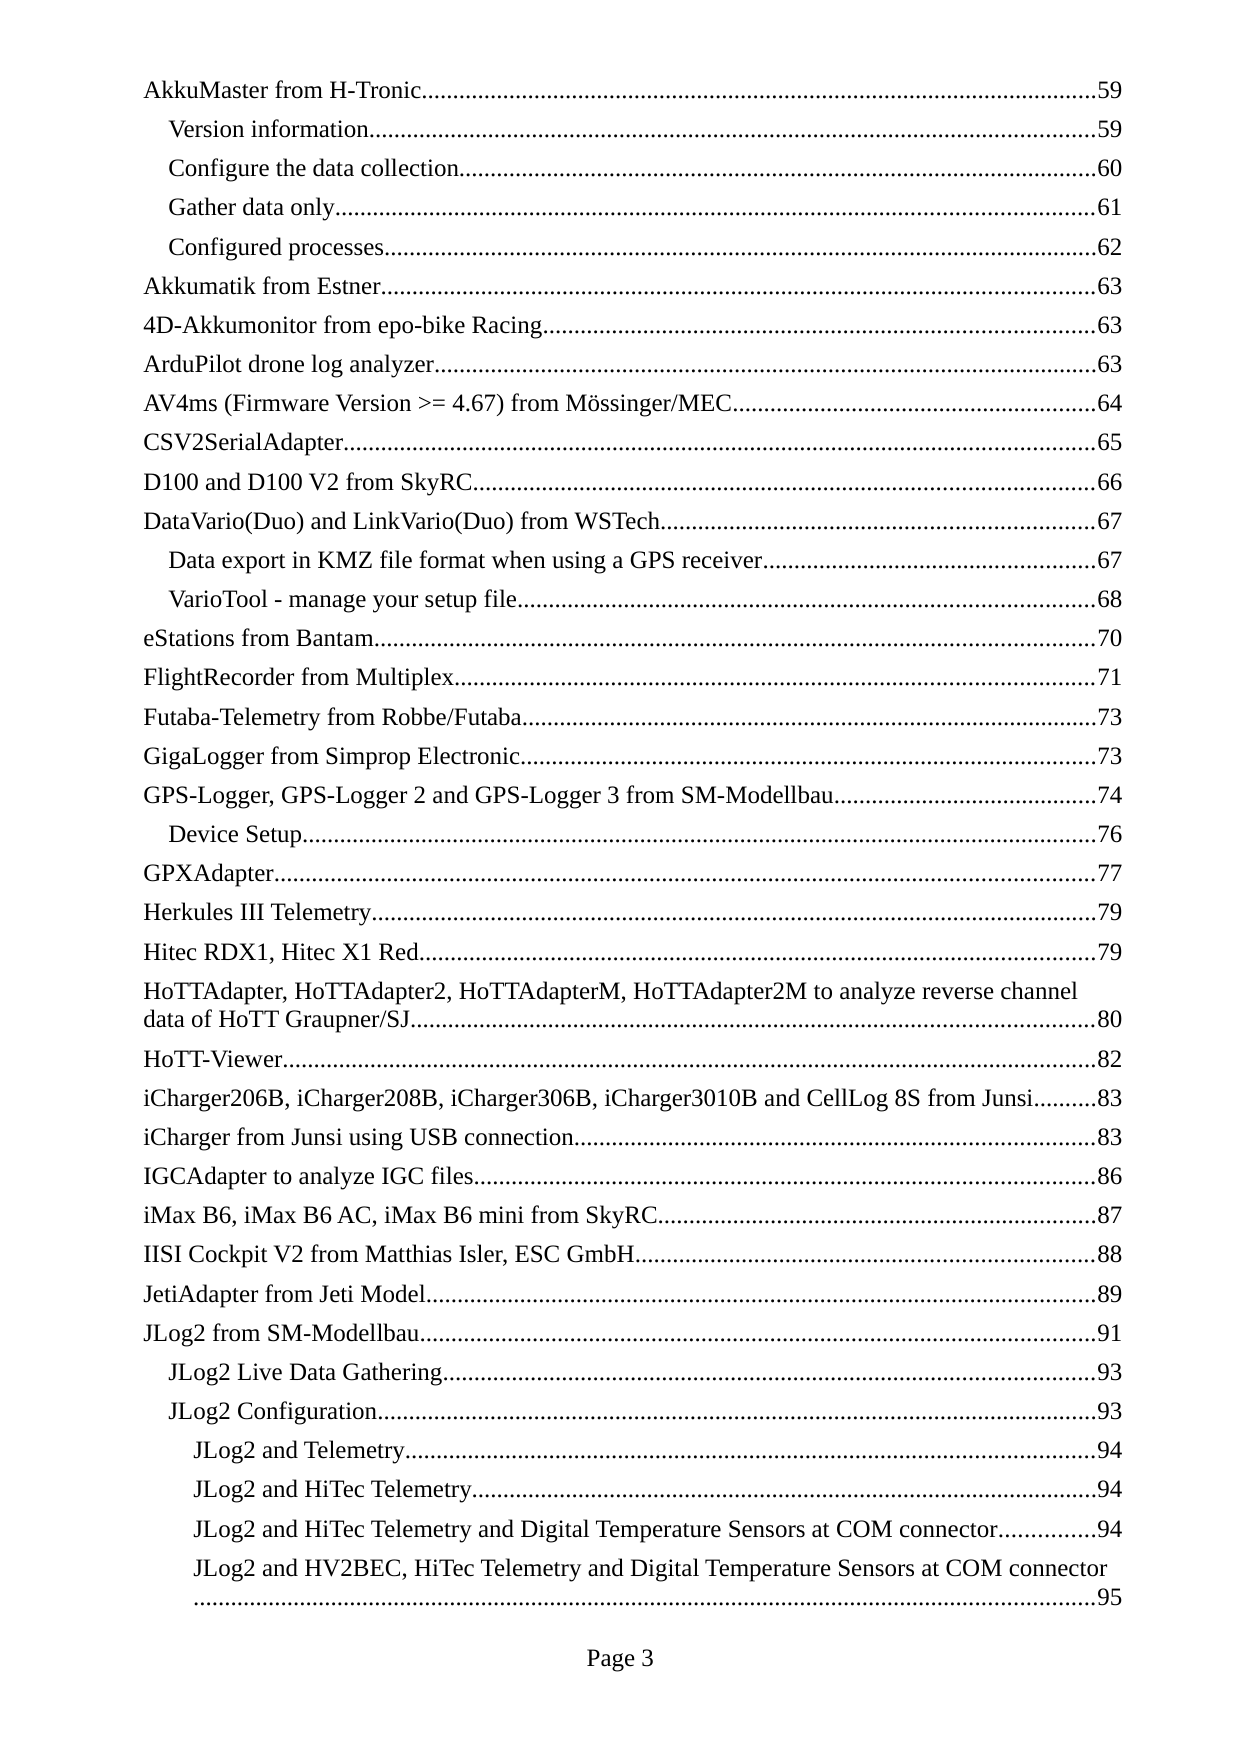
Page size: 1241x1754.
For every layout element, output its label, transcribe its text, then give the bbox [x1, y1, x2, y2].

text VarioTool - manage your setup file 68 [168, 584, 1122, 613]
text Gather data only 61 [168, 192, 1122, 221]
text JLog2 and Telemetry 94 [193, 1435, 1122, 1464]
text Hitec RDX1, Hitec X1 Red 79 [143, 937, 1122, 965]
text ArduPilot drone log analyzer 63 [143, 349, 1122, 378]
text Version information 59 [168, 114, 1122, 143]
text iMax B6, iMax B6 AC, iMax B6 mini from SkyRC 87 [143, 1200, 1122, 1229]
text GPXAdapter 77 [143, 858, 1122, 887]
text CSV2SerialAdapter 65 [143, 427, 1122, 456]
text Configured processes 62 [168, 232, 1122, 260]
text JLog2 Configuration 93 [168, 1396, 1122, 1425]
text DataVario(Duo) and LinkVario(Duo) from WSTech 67 [143, 506, 1122, 534]
text IISI Cockpit V2 from Matthias Isler, ESC GmbH 88 [143, 1239, 1122, 1268]
text HoTT-Viewer 82 [143, 1044, 1122, 1072]
text GigaLogger from Simprop Electronic 73 [143, 741, 1122, 769]
text JLog2 and HiTec Telemetry and Digital Temperature Sensors at COM connector 94 [193, 1514, 1122, 1542]
text IGCAdapter to analyze IGC files 86 [143, 1161, 1122, 1190]
text GPS-Logger, GPS-Logger 2 and GPS-Logger 3 from SM-Modellbau 74 [143, 780, 1122, 809]
text JLog2 from SM-Modellbau 91 [143, 1318, 1122, 1347]
text Akkumatik from Estner 63 [143, 271, 1122, 299]
text eStations from Bantam 70 [143, 623, 1122, 652]
text JLog2 and HV2BEC, HiTec Telemetry and Digital Temperature Sensors at COM connector 95 [193, 1553, 1122, 1610]
text 4D-Akkumonitor from epo-bike Racing 63 [143, 310, 1122, 339]
text Configure the data collection 60 [168, 153, 1122, 182]
text JLog2 Live Data Gathering 93 [168, 1357, 1122, 1386]
text Futaba-Telemetry from Robbe/Futaba 73 [143, 702, 1122, 730]
text AkkuMaster from H-Tronic 59 [143, 75, 1122, 104]
text iCharger from Junsi using USB connection 83 [143, 1122, 1122, 1151]
text HoTTAdapter, HoTTAdapter2, HoTTAdapterM, HoTTAdapter2M to analyze reverse channel data of HoTT Graupner/SJ 80 [143, 976, 1122, 1033]
text D100 and D100 V2 from SkyRC 66 [143, 467, 1122, 495]
text Herkules III Telemetry 79 [143, 897, 1122, 926]
text JLog2 and HiTec Telemetry 94 [193, 1474, 1122, 1503]
text AV4ms (Firmware Version >= 4.67) from Mössinger/MEC 64 [143, 388, 1122, 417]
text Data export in KMZ file format when using a GPS receiver 67 [168, 545, 1122, 574]
text Device Setup 76 [168, 819, 1122, 848]
text JetiAdapter from Jeti Model 89 [143, 1279, 1122, 1307]
text iCharger206B, iCharger208B, iCharger306B, iCharger3010B and CellLog 8S from Junsi 83 [143, 1083, 1122, 1112]
text FlightRecorder from Multiplex 71 [143, 662, 1122, 691]
